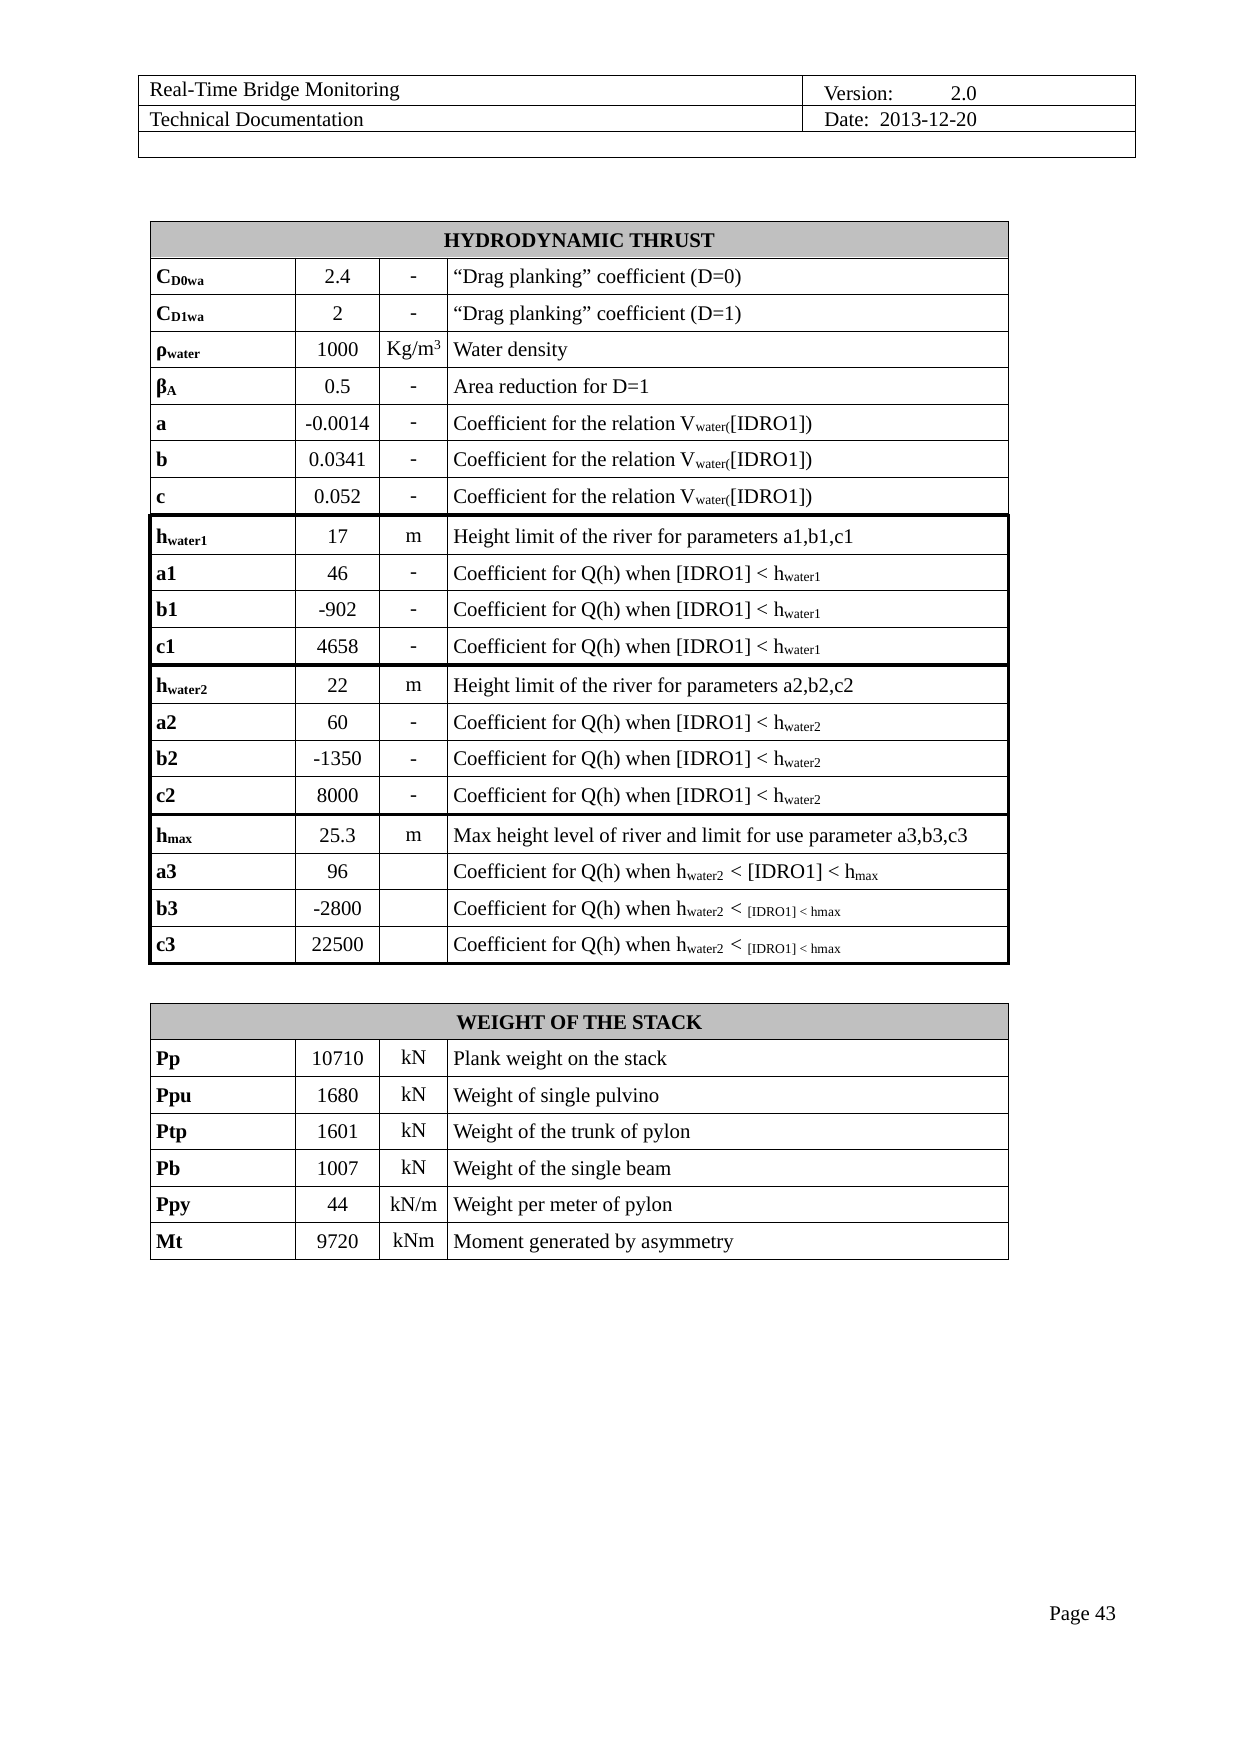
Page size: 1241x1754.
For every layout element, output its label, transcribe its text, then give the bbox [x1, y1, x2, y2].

table_cell Coefficient for Q(h) when [IDRO1] < hwater1 [448, 591, 1007, 627]
table_cell 8000 [296, 777, 379, 813]
table_cell Max height level of river and limit for use parameter a3,b3,c3 [448, 816, 1007, 852]
table_cell - [380, 741, 447, 776]
table_cell a1 [152, 555, 295, 590]
table_cell c2 [152, 777, 295, 813]
table_cell βA [151, 368, 295, 404]
table_cell 9720 [296, 1223, 379, 1259]
table_cell Ppu [151, 1077, 295, 1112]
table_cell m [380, 816, 447, 852]
table_cell Plank weight on the stack [448, 1040, 1008, 1076]
table_cell [380, 854, 447, 889]
table_cell Coefficient for Q(h) when [IDRO1] < hwater1 [448, 628, 1007, 663]
table_cell Coefficient for the relation Vwater([IDRO1]) [448, 405, 1008, 440]
table_cell Weight of the single beam [448, 1150, 1008, 1186]
table_cell - [380, 259, 447, 294]
table_cell - [380, 777, 447, 813]
table_cell Coefficient for Q(h) when [IDRO1] < hwater2 [448, 777, 1007, 813]
table_cell m [380, 517, 447, 554]
table_cell Weight per meter of pylon [448, 1187, 1008, 1222]
table_cell c1 [152, 628, 295, 663]
table_cell “Drag planking” coefficient (D=0) [448, 259, 1008, 294]
table_cell - [380, 441, 447, 477]
table_cell Height limit of the river for parameters a2,b2,c2 [448, 667, 1007, 703]
table_cell Coefficient for the relation Vwater([IDRO1]) [448, 478, 1008, 513]
table_cell Weight of single pulvino [448, 1077, 1008, 1112]
table_cell Height limit of the river for parameters a1,b1,c1 [448, 517, 1007, 554]
table_cell Coefficient for Q(h) when hwater2 < [IDRO1] < hmax [448, 854, 1007, 889]
table_cell 17 [296, 517, 379, 554]
table_cell CD1wa [151, 295, 295, 331]
table_cell 1007 [296, 1150, 379, 1186]
table_cell - [380, 704, 447, 739]
table_cell Coefficient for Q(h) when [IDRO1] < hwater2 [448, 704, 1007, 739]
table_cell Pb [151, 1150, 295, 1186]
table_cell 2 [296, 295, 379, 331]
table_cell Coefficient for Q(h) when hwater2 < [IDRO1] < hmax [448, 890, 1007, 926]
table_cell [380, 890, 447, 926]
table_cell Mt [151, 1223, 295, 1259]
table_cell 25.3 [296, 816, 379, 852]
table_cell 4658 [296, 628, 379, 663]
table_cell kN/m [380, 1187, 447, 1222]
table_cell 96 [296, 854, 379, 889]
table_cell c [151, 478, 295, 513]
table_cell 2.4 [296, 259, 379, 294]
table_cell “Drag planking” coefficient (D=1) [448, 295, 1008, 331]
table_cell c3 [152, 927, 295, 962]
table_cell a2 [152, 704, 295, 739]
table_cell Water density [448, 332, 1008, 367]
table_cell hwater1 [152, 517, 295, 554]
table_cell Pp [151, 1040, 295, 1076]
table_cell 0.052 [296, 478, 379, 513]
table_cell hmax [152, 816, 295, 852]
table_cell - [380, 591, 447, 627]
table_cell Kg/m3 [380, 332, 447, 367]
table_cell Coefficient for the relation Vwater([IDRO1]) [448, 441, 1008, 477]
table_cell Coefficient for Q(h) when [IDRO1] < hwater1 [448, 555, 1007, 590]
table_cell a [151, 405, 295, 440]
table_cell Coefficient for Q(h) when hwater2 < [IDRO1] < hmax [448, 927, 1007, 962]
table_cell Area reduction for D=1 [448, 368, 1008, 404]
table_cell - [380, 555, 447, 590]
table_cell Coefficient for Q(h) when [IDRO1] < hwater2 [448, 741, 1007, 776]
table_cell kN [380, 1040, 447, 1076]
table_cell - [380, 628, 447, 663]
table_cell CD0wa [151, 259, 295, 294]
table_cell kNm [380, 1223, 447, 1259]
table_cell m [380, 667, 447, 703]
table_cell kN [380, 1077, 447, 1112]
table_cell Weight of the trunk of pylon [448, 1114, 1008, 1149]
table_cell kN [380, 1150, 447, 1186]
table_cell Ppy [151, 1187, 295, 1222]
table_cell b [151, 441, 295, 477]
table_cell - [380, 478, 447, 513]
table_cell - [380, 405, 447, 440]
table_cell -1350 [296, 741, 379, 776]
table_header HYDRODYNAMIC THRUST [151, 222, 1008, 257]
table_cell a3 [152, 854, 295, 889]
table_cell -0.0014 [296, 405, 379, 440]
table_cell 60 [296, 704, 379, 739]
table_cell kN [380, 1114, 447, 1149]
table_cell -902 [296, 591, 379, 627]
table_cell Ptp [151, 1114, 295, 1149]
table_cell 44 [296, 1187, 379, 1222]
table_cell b3 [152, 890, 295, 926]
table_cell - [380, 368, 447, 404]
table_cell [380, 927, 447, 962]
table_cell 22 [296, 667, 379, 703]
table_cell -2800 [296, 890, 379, 926]
table_cell ρwater [151, 332, 295, 367]
table_cell 10710 [296, 1040, 379, 1076]
table_cell 22500 [296, 927, 379, 962]
table_cell 0.5 [296, 368, 379, 404]
table_cell hwater2 [152, 667, 295, 703]
table_cell 1601 [296, 1114, 379, 1149]
table_cell 1000 [296, 332, 379, 367]
table_cell 46 [296, 555, 379, 590]
table_cell - [380, 295, 447, 331]
table_cell 0.0341 [296, 441, 379, 477]
table_header WEIGHT OF THE STACK [151, 1004, 1008, 1039]
table_cell b2 [152, 741, 295, 776]
table_cell Moment generated by asymmetry [448, 1223, 1008, 1259]
table_cell 1680 [296, 1077, 379, 1112]
table_cell b1 [152, 591, 295, 627]
